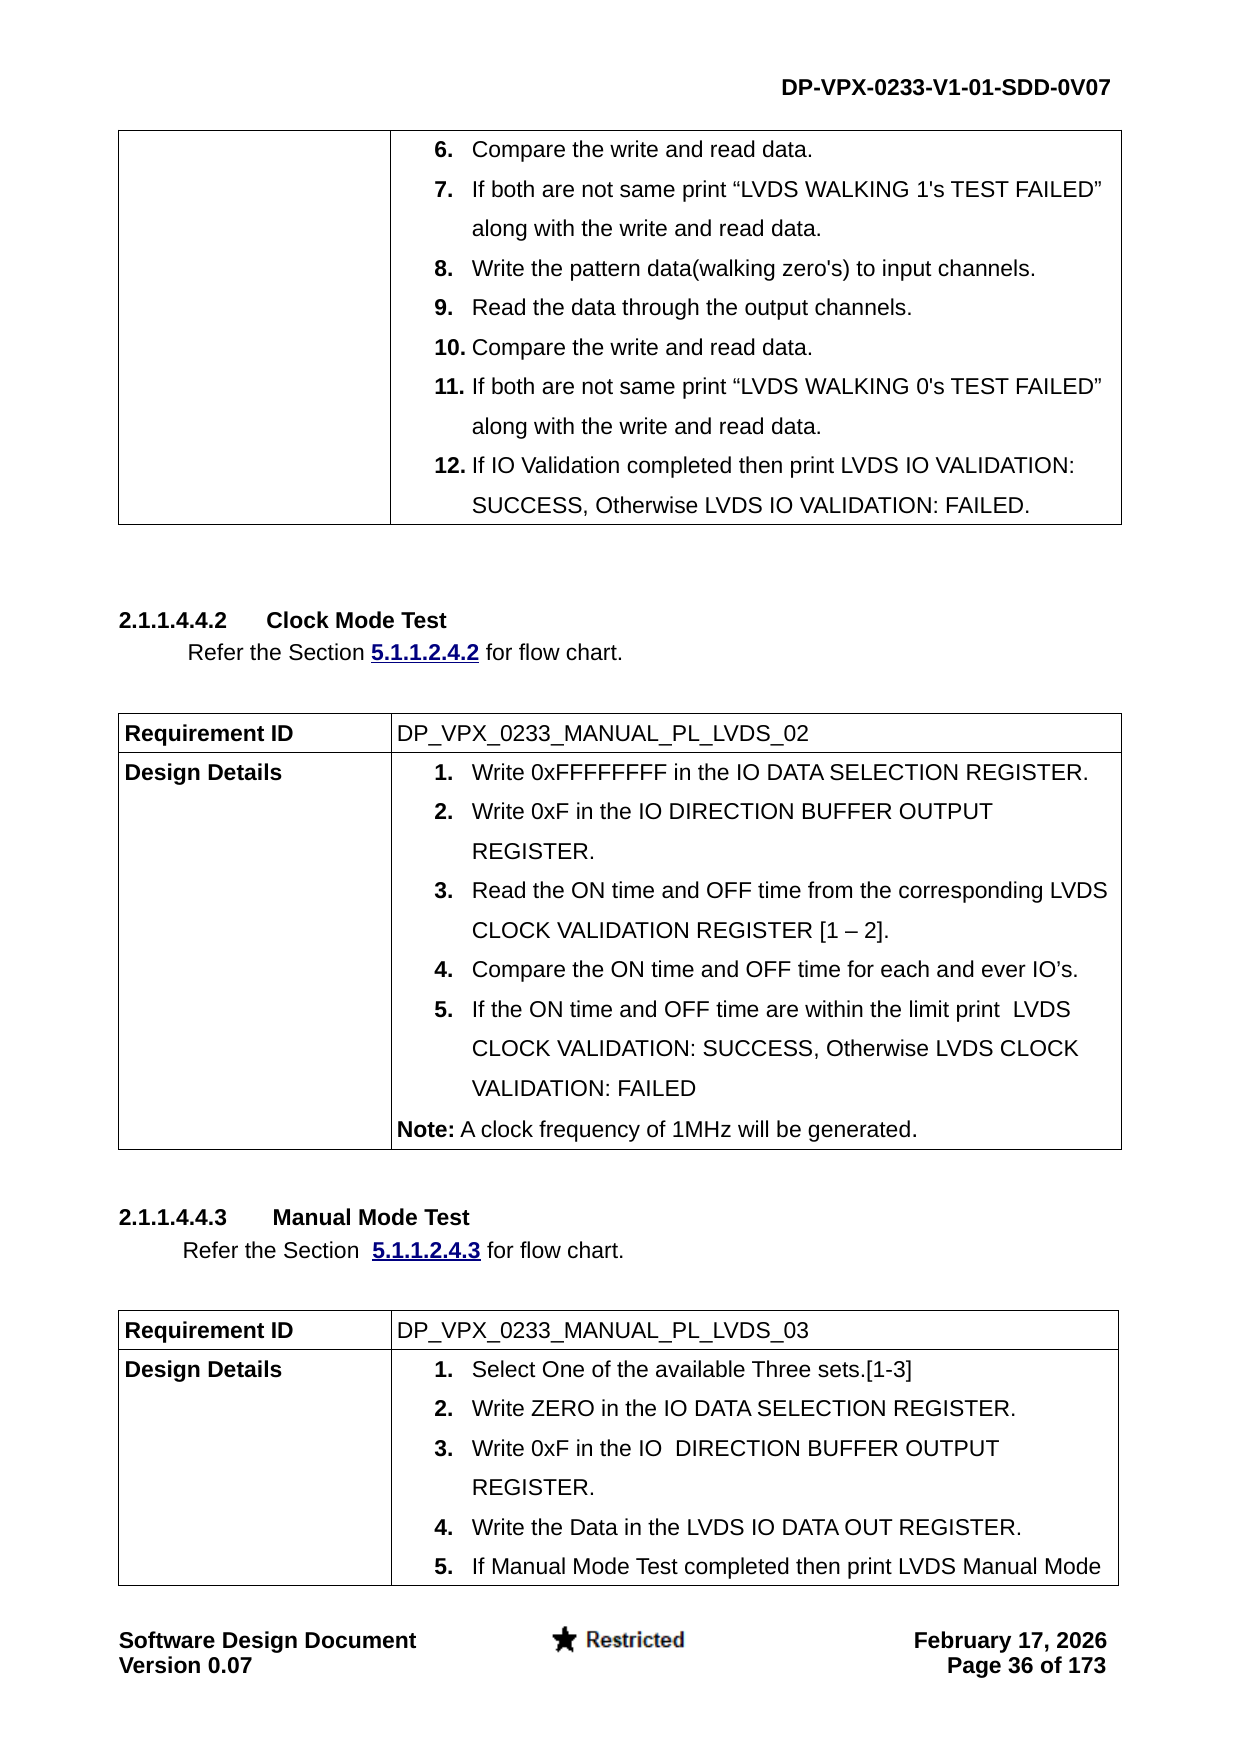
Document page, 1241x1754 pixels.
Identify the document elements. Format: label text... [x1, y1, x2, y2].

table_header Requirement ID [119, 1311, 391, 1349]
table_header DP_VPX_0233_MANUAL_PL_LVDS_03 [392, 1311, 1118, 1349]
table_cell Write 0xFFFFFFFF in the IO DATA SELECTION REGISTER. Write 0xF in the IO DIRECTION BUFFER OUTPUT REGISTER. Read the ON time and OFF time from the corresponding LVDS CLOCK VALIDATION REGISTER [1 – 2]. Compare the ON time and OFF time for each and ever IO’s. If the ON time and OFF time are within the limit print LVDS CLOCK VALIDATION: SUCCESS, Otherwise LVDS CLOCK VALIDATION: FAILED Note: A clock frequency of 1MHz will be generated. [392, 753, 1121, 1148]
table_header DP_VPX_0233_MANUAL_PL_LVDS_02 [392, 714, 1121, 752]
picture [542, 1617, 698, 1662]
subtitle Manual Mode Test [118, 1207, 1122, 1230]
table_header Requirement ID [119, 714, 391, 752]
table_cell Design Details [119, 1350, 391, 1585]
table_cell Select any one of the Three available registers[1-3]. Write ZERO in the IO DATA SELECTION REGISTER . Write 0x7 in the IO DIRECTION BUFFER OUTPUT REGISTER. Write the pattern data(walking one's) to input channels. Read the data through the output channels. Compare the write and read data. If both are not same print “LVDS WALKING 1's TEST FAILED” along with the write and read data. Write the pattern data(walking zero's) to input channels. Read the data through the output channels. Compare the write and read data. If both are not same print “LVDS WALKING 0's TEST FAILED” along with the write and read data. If IO Validation completed then print LVDS IO VALIDATION: SUCCESS, Otherwise LVDS IO VALIDATION: FAILED. [391, 131, 1121, 524]
text Refer the Section 5.1.1.2.4.2 for flow chart. [118, 639, 1122, 666]
subtitle Clock Mode Test [118, 610, 1122, 633]
text Refer the Section 5.1.1.2.4.3 for flow chart. [118, 1237, 1122, 1263]
table_cell Design Details [119, 753, 391, 1148]
table_cell [119, 131, 390, 524]
table_cell Select One of the available Three sets.[1-3] Write ZERO in the IO DATA SELECTION REGISTER. Write 0xF in the IO DIRECTION BUFFER OUTPUT REGISTER. Write the Data in the LVDS IO DATA OUT REGISTER. If Manual Mode Test completed then print LVDS Manual Mode [392, 1350, 1118, 1585]
